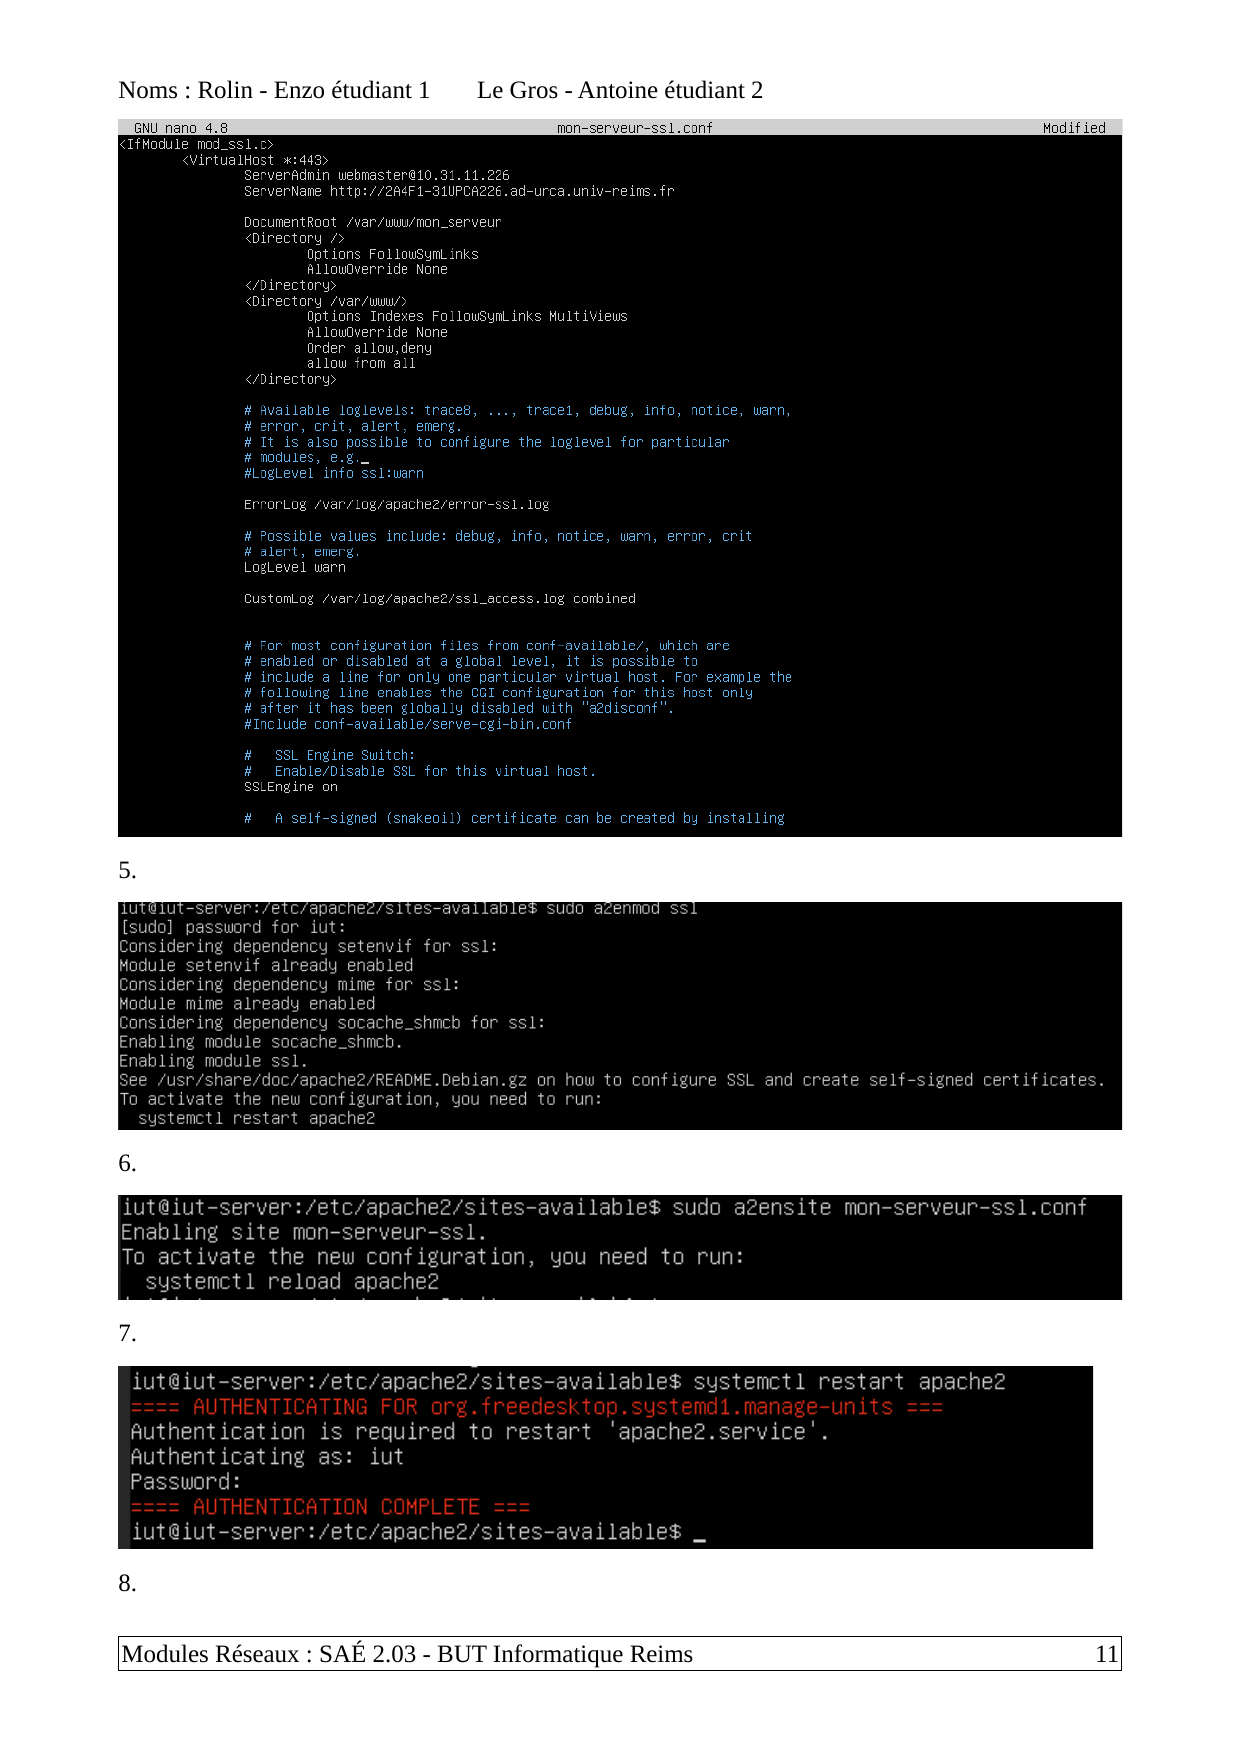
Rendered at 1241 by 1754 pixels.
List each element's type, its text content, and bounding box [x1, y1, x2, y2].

text 6. [118, 1148, 1122, 1177]
text 5. [118, 855, 1122, 884]
text 7. [118, 1318, 1122, 1347]
text 8. [118, 1568, 1122, 1597]
